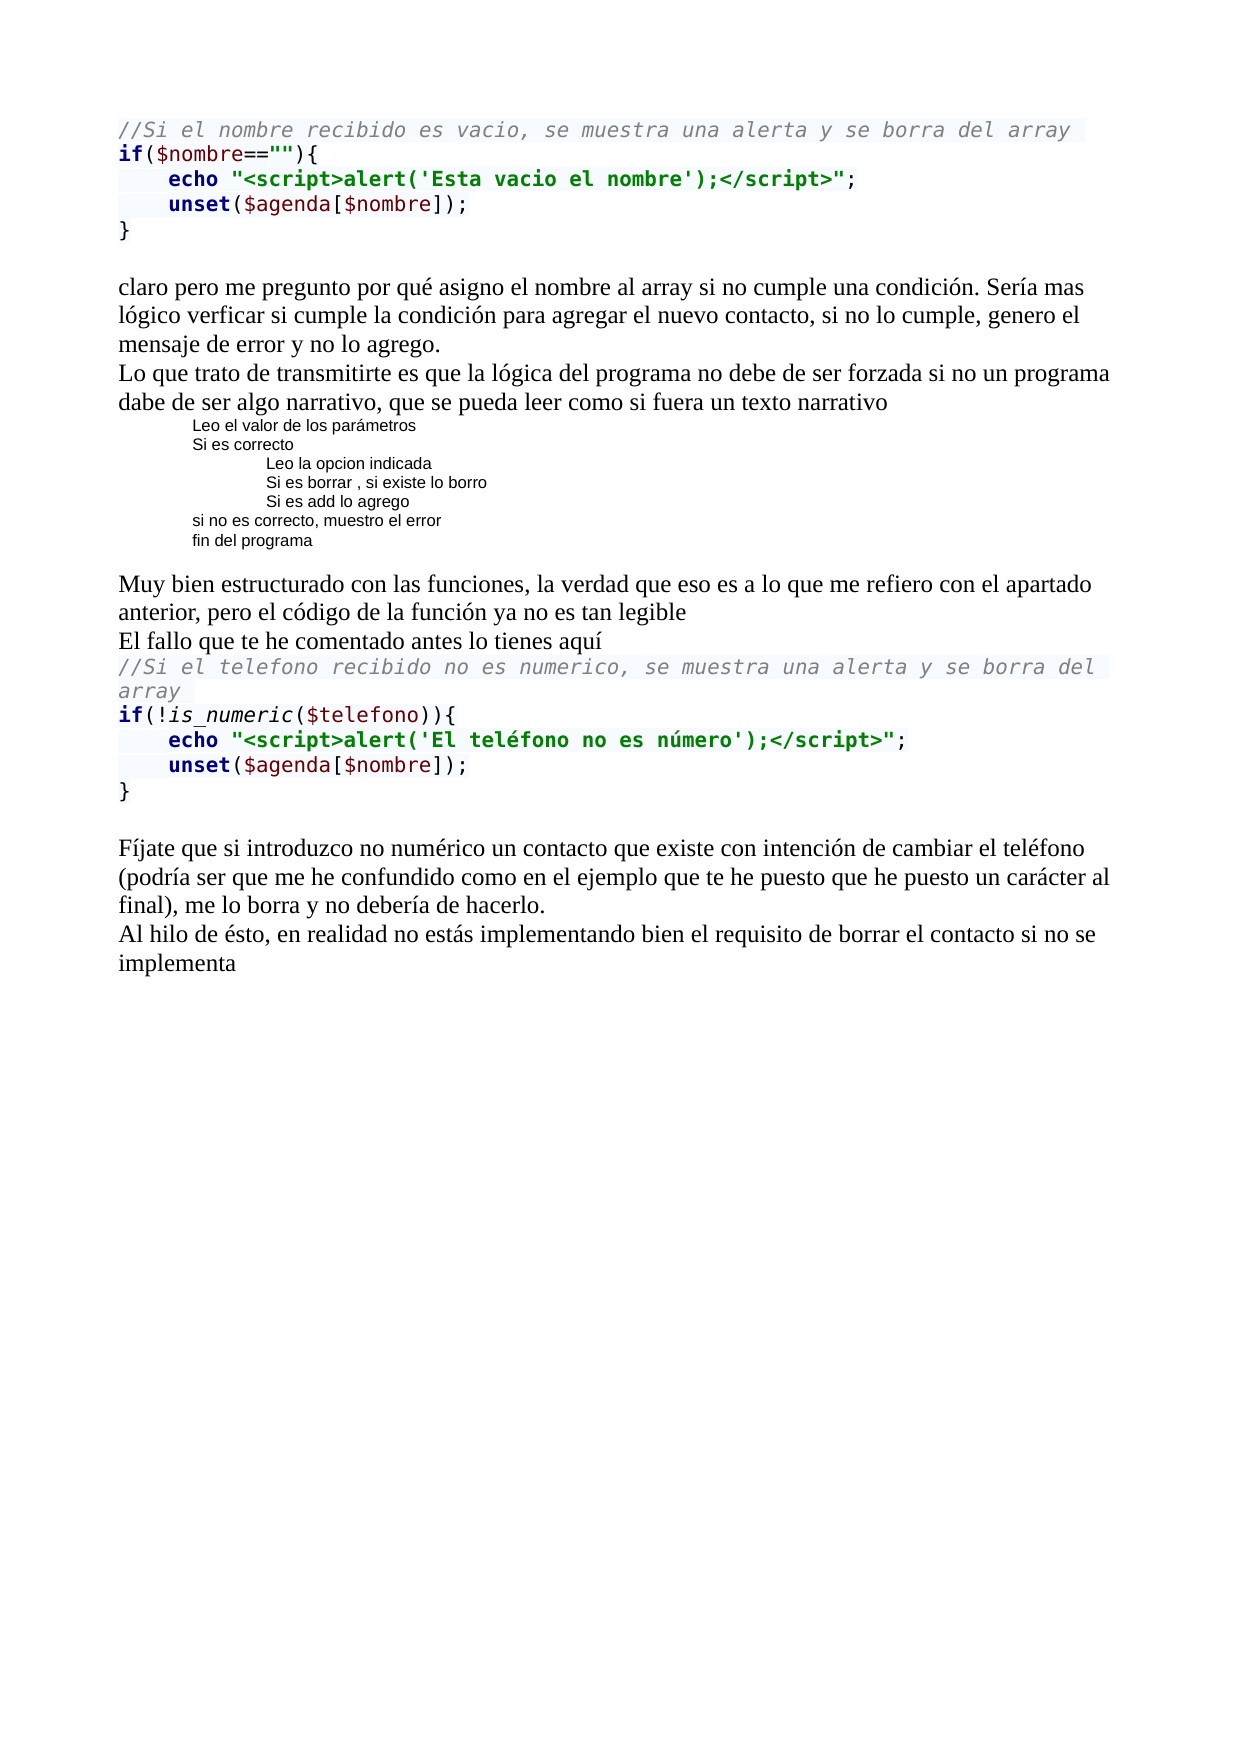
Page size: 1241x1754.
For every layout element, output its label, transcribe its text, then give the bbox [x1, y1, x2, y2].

text } [118, 218, 1122, 242]
text echo "<script>alert('Esta vacio el nombre');</script>"; [118, 167, 1122, 192]
text //Si el telefono recibido no es numerico, se muestra una alerta y se borra del array [118, 655, 1122, 703]
text Si es correcto [192, 434, 1122, 454]
text fin del programa [192, 530, 1122, 549]
text Leo el valor de los parámetros [192, 415, 1122, 434]
text Al hilo de ésto, en realidad no estás implementando bien el requisito de borrar el contacto si no se implementa [118, 919, 1122, 977]
text unset($agenda[$nombre]); [118, 753, 1122, 779]
text if(!is_numeric($telefono)){ [118, 703, 1122, 728]
text Si es add lo agrego [192, 492, 1122, 511]
text El fallo que te he comentado antes lo tienes aquí [118, 626, 1122, 655]
text unset($agenda[$nombre]); [118, 192, 1122, 218]
text } [118, 779, 1122, 803]
text Fíjate que si introduzco no numérico un contacto que existe con intención de cambiar el teléfono (podría ser que me he confundido como en el ejemplo que te he puesto que he puesto un carácter al final), me lo borra y no debería de hacerlo. [118, 833, 1122, 919]
text Muy bien estructurado con las funciones, la verdad que eso es a lo que me refiero con el apartado anterior, pero el código de la función ya no es tan legible [118, 569, 1122, 626]
text claro pero me pregunto por qué asigno el nombre al array si no cumple una condición. Sería mas lógico verficar si cumple la condición para agregar el nuevo contacto, si no lo cumple, genero el mensaje de error y no lo agrego. [118, 272, 1122, 358]
text //Si el nombre recibido es vacio, se muestra una alerta y se borra del array [118, 118, 1122, 142]
text if($nombre==""){ [118, 142, 1122, 167]
text Leo la opcion indicada [192, 454, 1122, 473]
text Lo que trato de transmitirte es que la lógica del programa no debe de ser forzada si no un programa dabe de ser algo narrativo, que se pueda leer como si fuera un texto narrativo [118, 358, 1122, 415]
text Si es borrar , si existe lo borro [192, 473, 1122, 492]
text echo "<script>alert('El teléfono no es número');</script>"; [118, 728, 1122, 753]
text si no es correcto, muestro el error [192, 511, 1122, 530]
